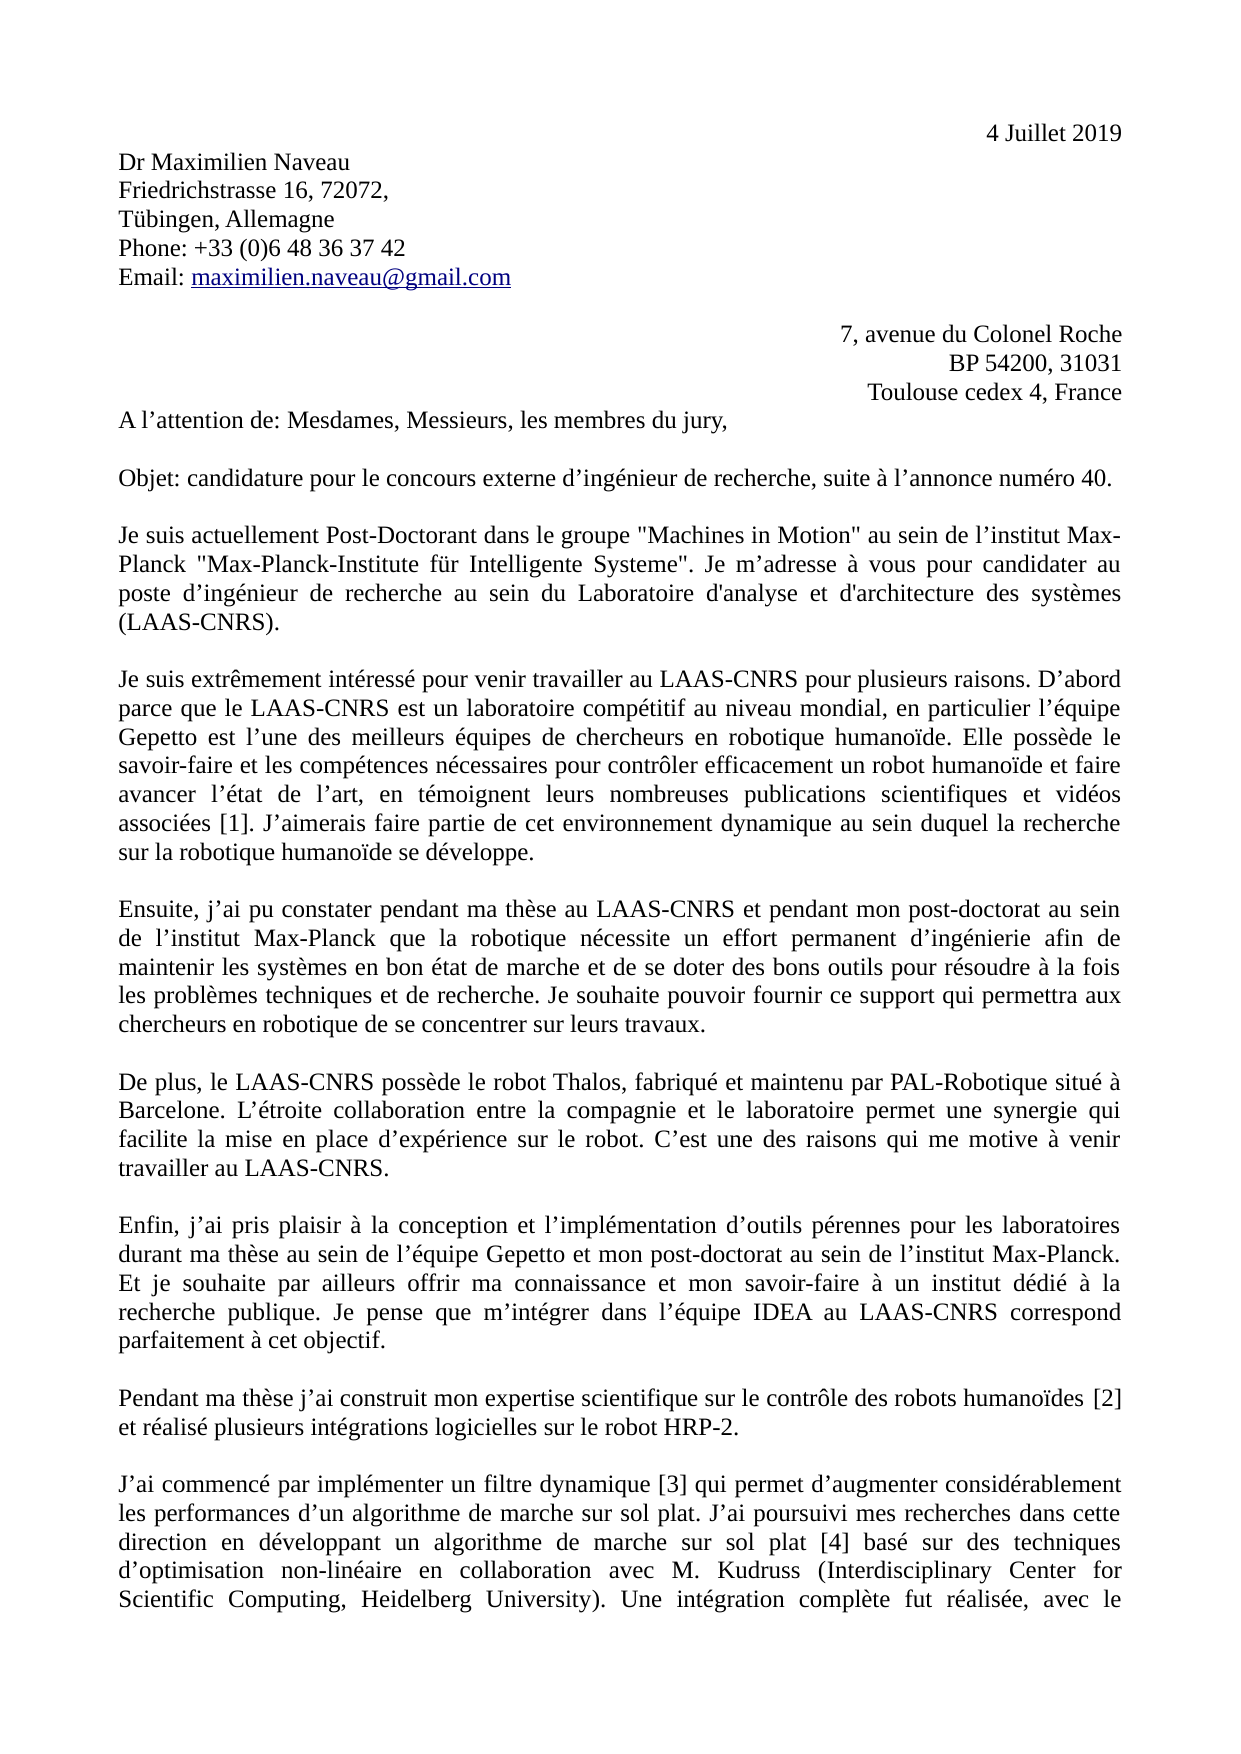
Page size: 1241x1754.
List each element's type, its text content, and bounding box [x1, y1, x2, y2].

text De plus, le LAAS-CNRS possède le robot Thalos, fabriqué et maintenu par PAL-Robotique situé à Barcelone. L’étroite collaboration entre la compagnie et le laboratoire permet une synergie qui facilite la mise en place d’expérience sur le robot. C’est une des raisons qui me motive à venir travailler au LAAS-CNRS. [118, 1067, 1122, 1182]
text Je suis extrêmement intéressé pour venir travailler au LAAS-CNRS pour plusieurs raisons. D’abord parce que le LAAS-CNRS est un laboratoire compétitif au niveau mondial, en particulier l’équipe Gepetto est l’une des meilleurs équipes de chercheurs en robotique humanoïde. Elle possède le savoir-faire et les compétences nécessaires pour contrôler efficacement un robot humanoïde et faire avancer l’état de l’art, en témoignent leurs nombreuses publications scientifiques et vidéos associées [1]. J’aimerais faire partie de cet environnement dynamique au sein duquel la recherche sur la robotique humanoïde se développe. [118, 664, 1122, 866]
text A l’attention de: Mesdames, Messieurs, les membres du jury, [118, 406, 1122, 434]
text Email: maximilien.naveau@gmail.com [118, 262, 1122, 291]
text 4 Juillet 2019 [118, 118, 1122, 147]
text J’ai commencé par implémenter un filtre dynamique [3] qui permet d’augmenter considérablement les performances d’un algorithme de marche sur sol plat. J’ai poursuivi mes recherches dans cette direction en développant un algorithme de marche sur sol plat [4] basé sur des techniques d’optimisation non-linéaire en collaboration avec M. Kudruss (Interdisciplinary Center for Scientific Computing, Heidelberg University). Une intégration complète fut réalisée, avec le [118, 1469, 1122, 1613]
text Friedrichstrasse 16, 72072, [118, 176, 1122, 204]
text Ensuite, j’ai pu constater pendant ma thèse au LAAS-CNRS et pendant mon post-doctorat au sein de l’institut Max-Planck que la robotique nécessite un effort permanent d’ingénierie afin de maintenir les systèmes en bon état de marche et de se doter des bons outils pour résoudre à la fois les problèmes techniques et de recherche. Je souhaite pouvoir fournir ce support qui permettra aux chercheurs en robotique de se concentrer sur leurs travaux. [118, 894, 1122, 1038]
text 7, avenue du Colonel Roche [118, 319, 1122, 348]
text Phone: +33 (0)6 48 36 37 42 [118, 233, 1122, 262]
text BP 54200, 31031 [118, 348, 1122, 377]
text Dr Maximilien Naveau [118, 147, 1122, 176]
text Je suis actuellement Post-Doctorant dans le groupe "Machines in Motion" au sein de l’institut Max-Planck "Max-Planck-Institute für Intelligente Systeme". Je m’adresse à vous pour candidater au poste d’ingénieur de recherche au sein du Laboratoire d'analyse et d'architecture des systèmes (LAAS-CNRS). [118, 521, 1122, 636]
text Tübingen, Allemagne [118, 204, 1122, 233]
text Pendant ma thèse j’ai construit mon expertise scientifique sur le contrôle des robots humanoïdes [2] et réalisé plusieurs intégrations logicielles sur le robot HRP-2. [118, 1383, 1122, 1441]
text Enfin, j’ai pris plaisir à la conception et l’implémentation d’outils pérennes pour les laboratoires durant ma thèse au sein de l’équipe Gepetto et mon post-doctorat au sein de l’institut Max-Planck. Et je souhaite par ailleurs offrir ma connaissance et mon savoir-faire à un institut dédié à la recherche publique. Je pense que m’intégrer dans l’équipe IDEA au LAAS-CNRS correspond parfaitement à cet objectif. [118, 1211, 1122, 1354]
text Toulouse cedex 4, France [118, 377, 1122, 406]
text Objet: candidature pour le concours externe d’ingénieur de recherche, suite à l’annonce numéro 40. [118, 463, 1122, 492]
